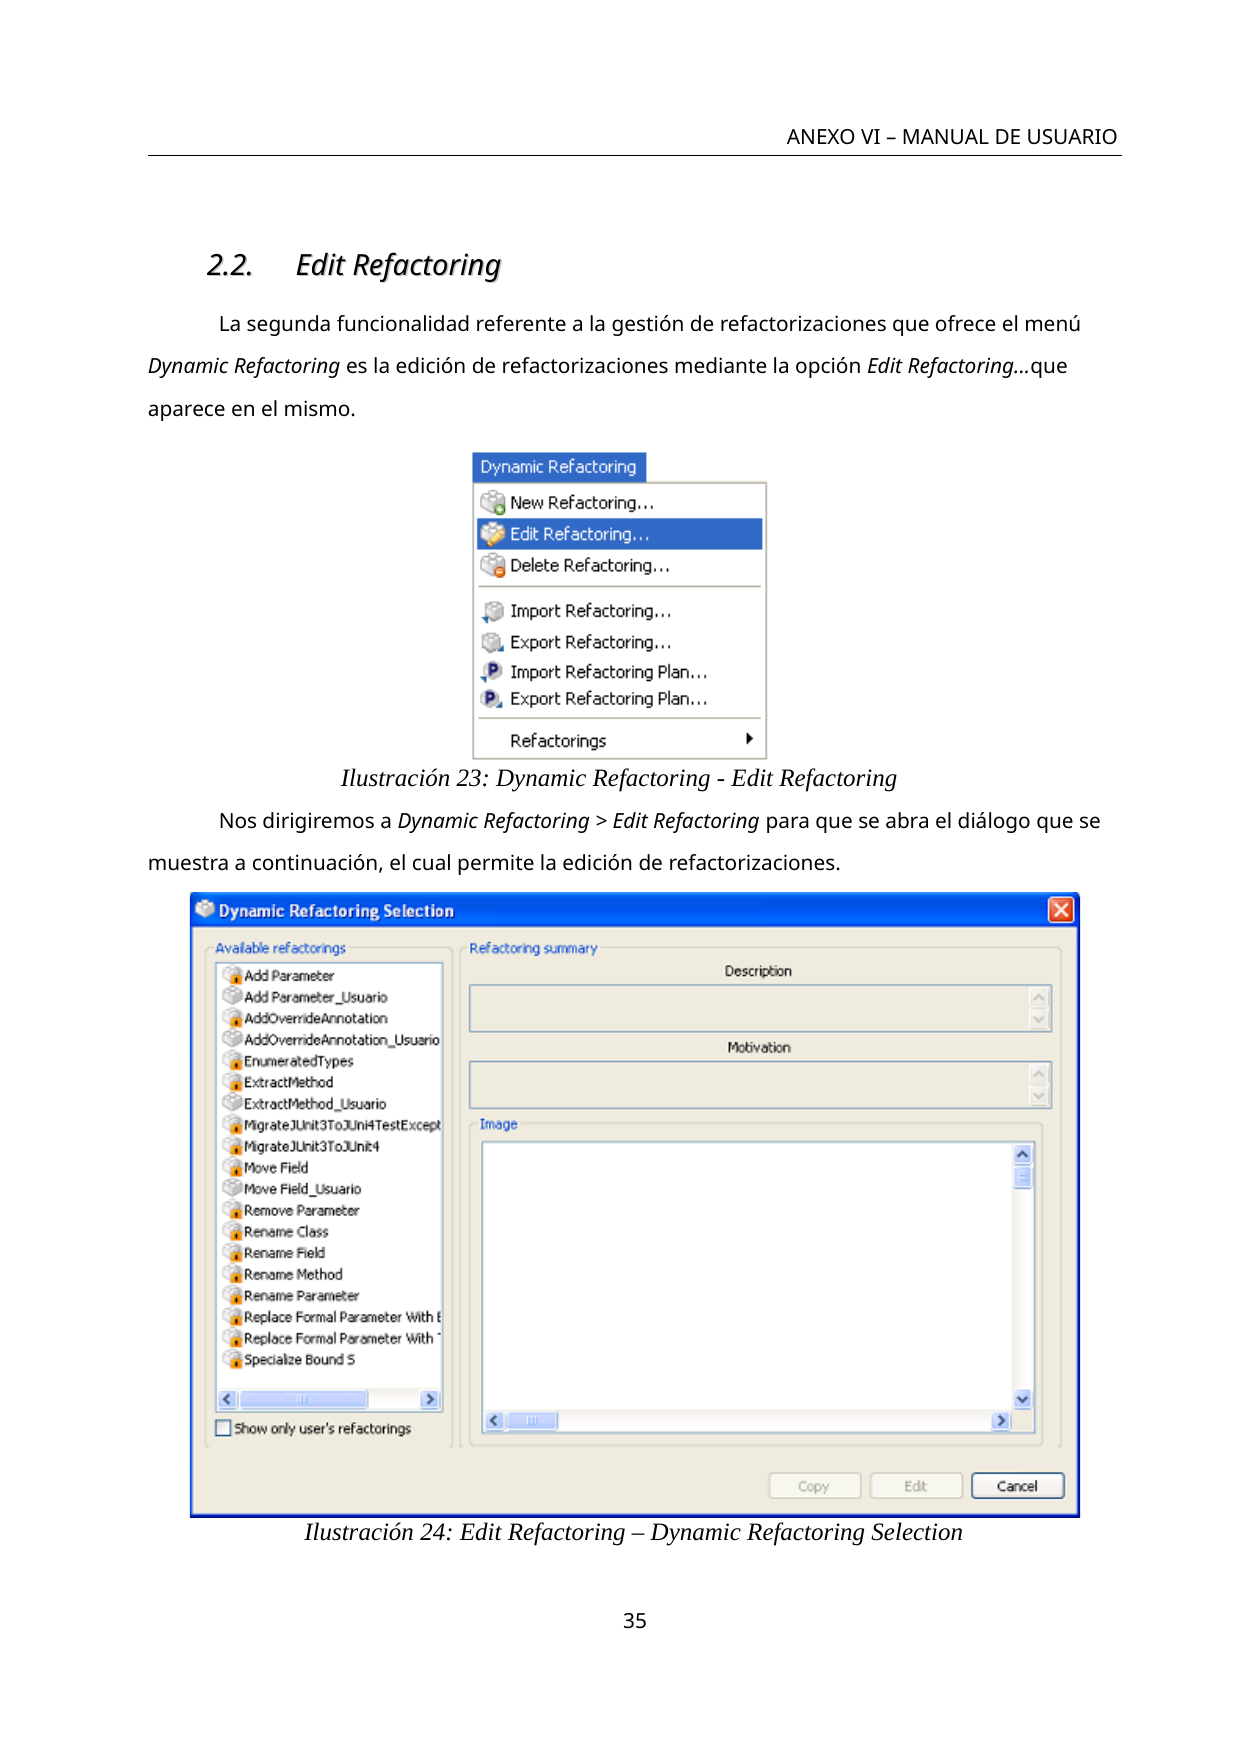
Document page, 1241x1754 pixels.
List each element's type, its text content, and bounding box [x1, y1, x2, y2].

text Ilustración 23: Dynamic Refactoring - Edit Refactoring [317, 461, 923, 792]
text Ilustración 24: Edit Refactoring – Dynamic Refactoring Selection [189, 1518, 1080, 1546]
picture [189, 892, 1081, 1518]
text La segunda funcionalidad referente a la gestión de refactorizaciones que ofrece el menú Dynamic Refactoring es la edición de refactorizaciones mediante la opción Edit Refactoring...que aparece en el mismo. [148, 309, 1122, 422]
picture [468, 448, 772, 763]
subtitle Edit Refactoring [207, 244, 1122, 284]
text Nos dirigiremos a Dynamic Refactoring > Edit Refactoring para que se abra el diálogo que se muestra a continuación, el cual permite la edición de refactorizaciones. [148, 449, 1122, 877]
